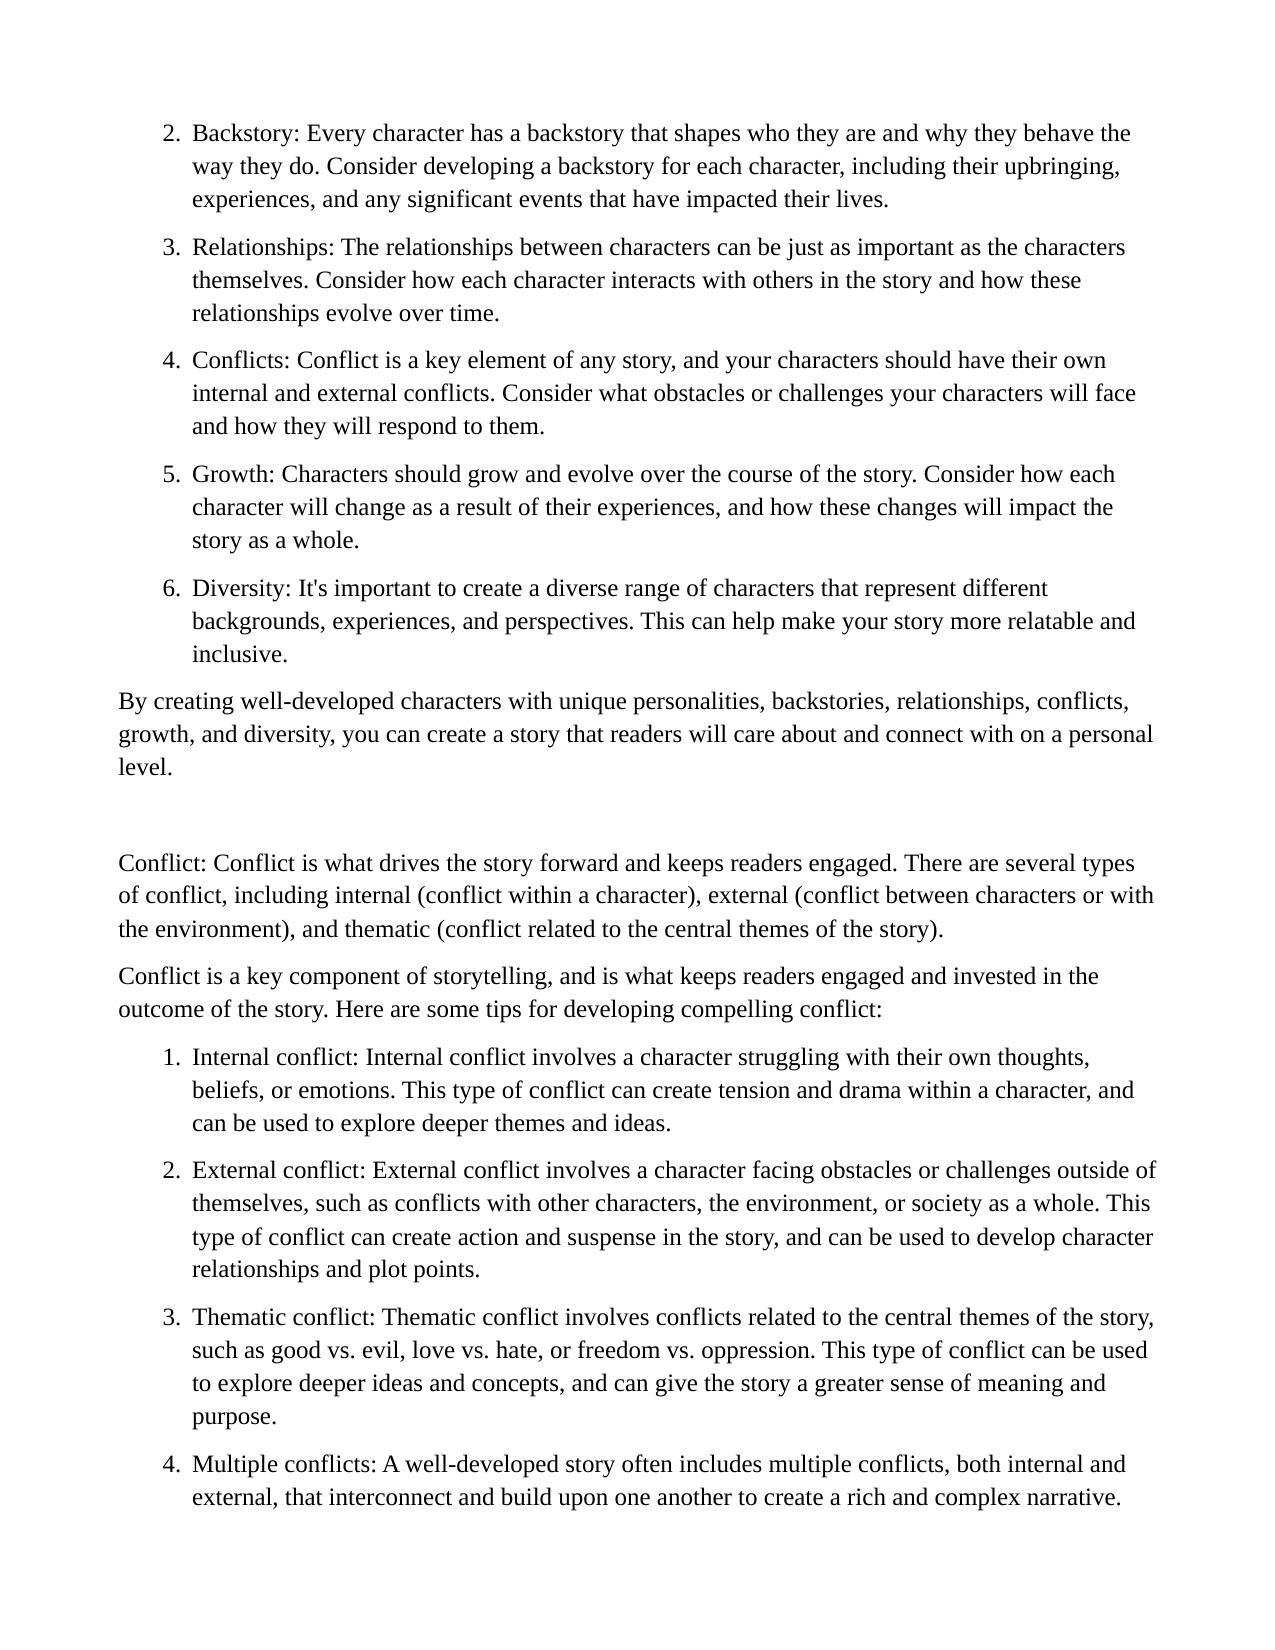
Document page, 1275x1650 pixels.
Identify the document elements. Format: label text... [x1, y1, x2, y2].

text By creating well-developed characters with unique personalities, backstories, relationships, conflicts, growth, and diversity, you can create a story that readers will care about and connect with on a personal level. [118, 686, 1157, 781]
list Internal conflict: Internal conflict involves a character struggling with their own thoughts, beliefs, or emotions. This type of conflict can create tension and drama within a character, and can be used to explore deeper themes and ideas. [162, 1042, 1157, 1137]
text Conflict is a key component of storytelling, and is what keeps readers engaged and invested in the outcome of the story. Here are some tips for developing compelling conflict: [118, 961, 1157, 1023]
list Relationships: The relationships between characters can be just as important as the characters themselves. Consider how each character interacts with others in the story and how these relationships evolve over time. [162, 232, 1157, 327]
list Backstory: Every character has a backstory that shapes who they are and why they behave the way they do. Consider developing a backstory for each character, including their upbringing, experiences, and any significant events that have impacted their lives. [162, 118, 1157, 213]
list Multiple conflicts: A well-developed story often includes multiple conflicts, both internal and external, that interconnect and build upon one another to create a rich and complex narrative. [162, 1449, 1157, 1511]
list Diversity: It's important to create a diverse range of characters that represent different backgrounds, experiences, and perspectives. This can help make your story more relatable and inclusive. [162, 573, 1157, 667]
text Conflict: Conflict is what drives the story forward and keeps readers engaged. There are several types of conflict, including internal (conflict within a character), external (conflict between characters or with the environment), and thematic (conflict related to the central themes of the story). [118, 848, 1157, 942]
list Thematic conflict: Thematic conflict involves conflicts related to the central themes of the story, such as good vs. evil, love vs. hate, or freedom vs. oppression. This type of conflict can be used to explore deeper ideas and concepts, and can give the story a greater sense of meaning and purpose. [162, 1302, 1157, 1430]
list Growth: Characters should grow and evolve over the course of the story. Consider how each character will change as a result of their experiences, and how these changes will impact the story as a whole. [162, 459, 1157, 554]
list External conflict: External conflict involves a character facing obstacles or challenges outside of themselves, such as conflicts with other characters, the environment, or society as a whole. This type of conflict can create action and suspense in the story, and can be used to develop character relationships and plot points. [162, 1156, 1157, 1283]
list Conflicts: Conflict is a key element of any story, and your characters should have their own internal and external conflicts. Consider what obstacles or challenges your characters will face and how they will respond to them. [162, 345, 1157, 440]
